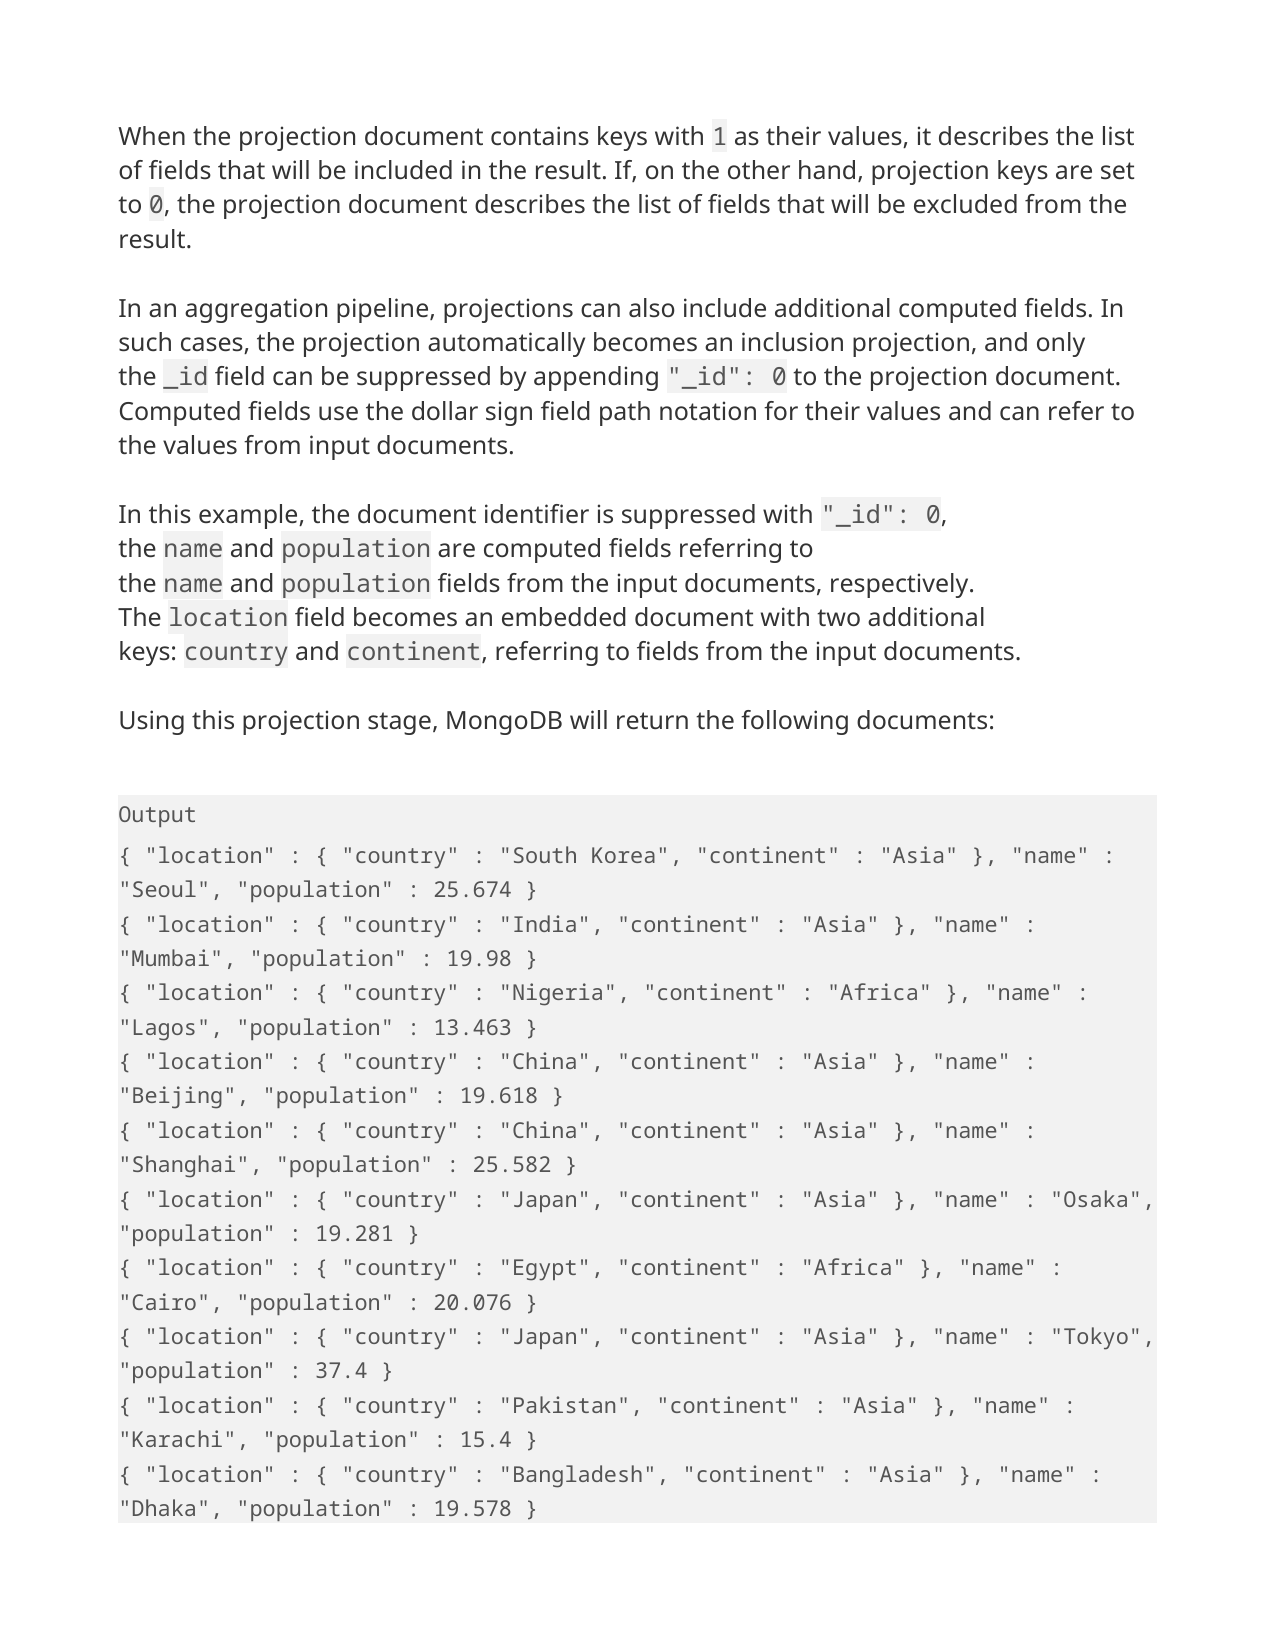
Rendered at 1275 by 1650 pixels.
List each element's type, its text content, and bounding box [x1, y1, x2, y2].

text { "location" : { "country" : "Japan", "continent" : "Asia" }, "name" : "Osaka", "population" : 19.281 } [118, 1179, 1157, 1248]
text In an aggregation pipeline, projections can also include additional computed fields. In such cases, the projection automatically becomes an inclusion projection, and only the _id field can be suppressed by appending "_id": 0 to the projection document. Computed fields use the dollar sign field path notation for their values and can refer to the values from input documents. [118, 290, 1157, 462]
text { "location" : { "country" : "Bangladesh", "continent" : "Asia" }, "name" : "Dhaka", "population" : 19.578 } [118, 1454, 1157, 1523]
text { "location" : { "country" : "Nigeria", "continent" : "Africa" }, "name" : "Lagos", "population" : 13.463 } [118, 973, 1157, 1042]
text { "location" : { "country" : "India", "continent" : "Asia" }, "name" : "Mumbai", "population" : 19.98 } [118, 904, 1157, 973]
text { "location" : { "country" : "China", "continent" : "Asia" }, "name" : "Beijing", "population" : 19.618 } [118, 1042, 1157, 1110]
text { "location" : { "country" : "China", "continent" : "Asia" }, "name" : "Shanghai", "population" : 25.582 } [118, 1110, 1157, 1179]
text Using this projection stage, MongoDB will return the following documents: [118, 702, 1157, 737]
text Output [118, 795, 1157, 829]
text { "location" : { "country" : "South Korea", "continent" : "Asia" }, "name" : "Seoul", "population" : 25.674 } [118, 835, 1157, 904]
text { "location" : { "country" : "Egypt", "continent" : "Africa" }, "name" : "Cairo", "population" : 20.076 } [118, 1248, 1157, 1317]
text In this example, the document identifier is suppressed with "_id": 0, the name and population are computed fields referring to the name and population fields from the input documents, respectively. The location field becomes an embedded document with two additional keys: country and continent, referring to fields from the input documents. [118, 496, 1157, 668]
text { "location" : { "country" : "Pakistan", "continent" : "Asia" }, "name" : "Karachi", "population" : 15.4 } [118, 1385, 1157, 1454]
text When the projection document contains keys with 1 as their values, it describes the list of fields that will be included in the result. If, on the other hand, projection keys are set to 0, the projection document describes the list of fields that will be excluded from the result. [118, 118, 1157, 256]
text { "location" : { "country" : "Japan", "continent" : "Asia" }, "name" : "Tokyo", "population" : 37.4 } [118, 1317, 1157, 1385]
